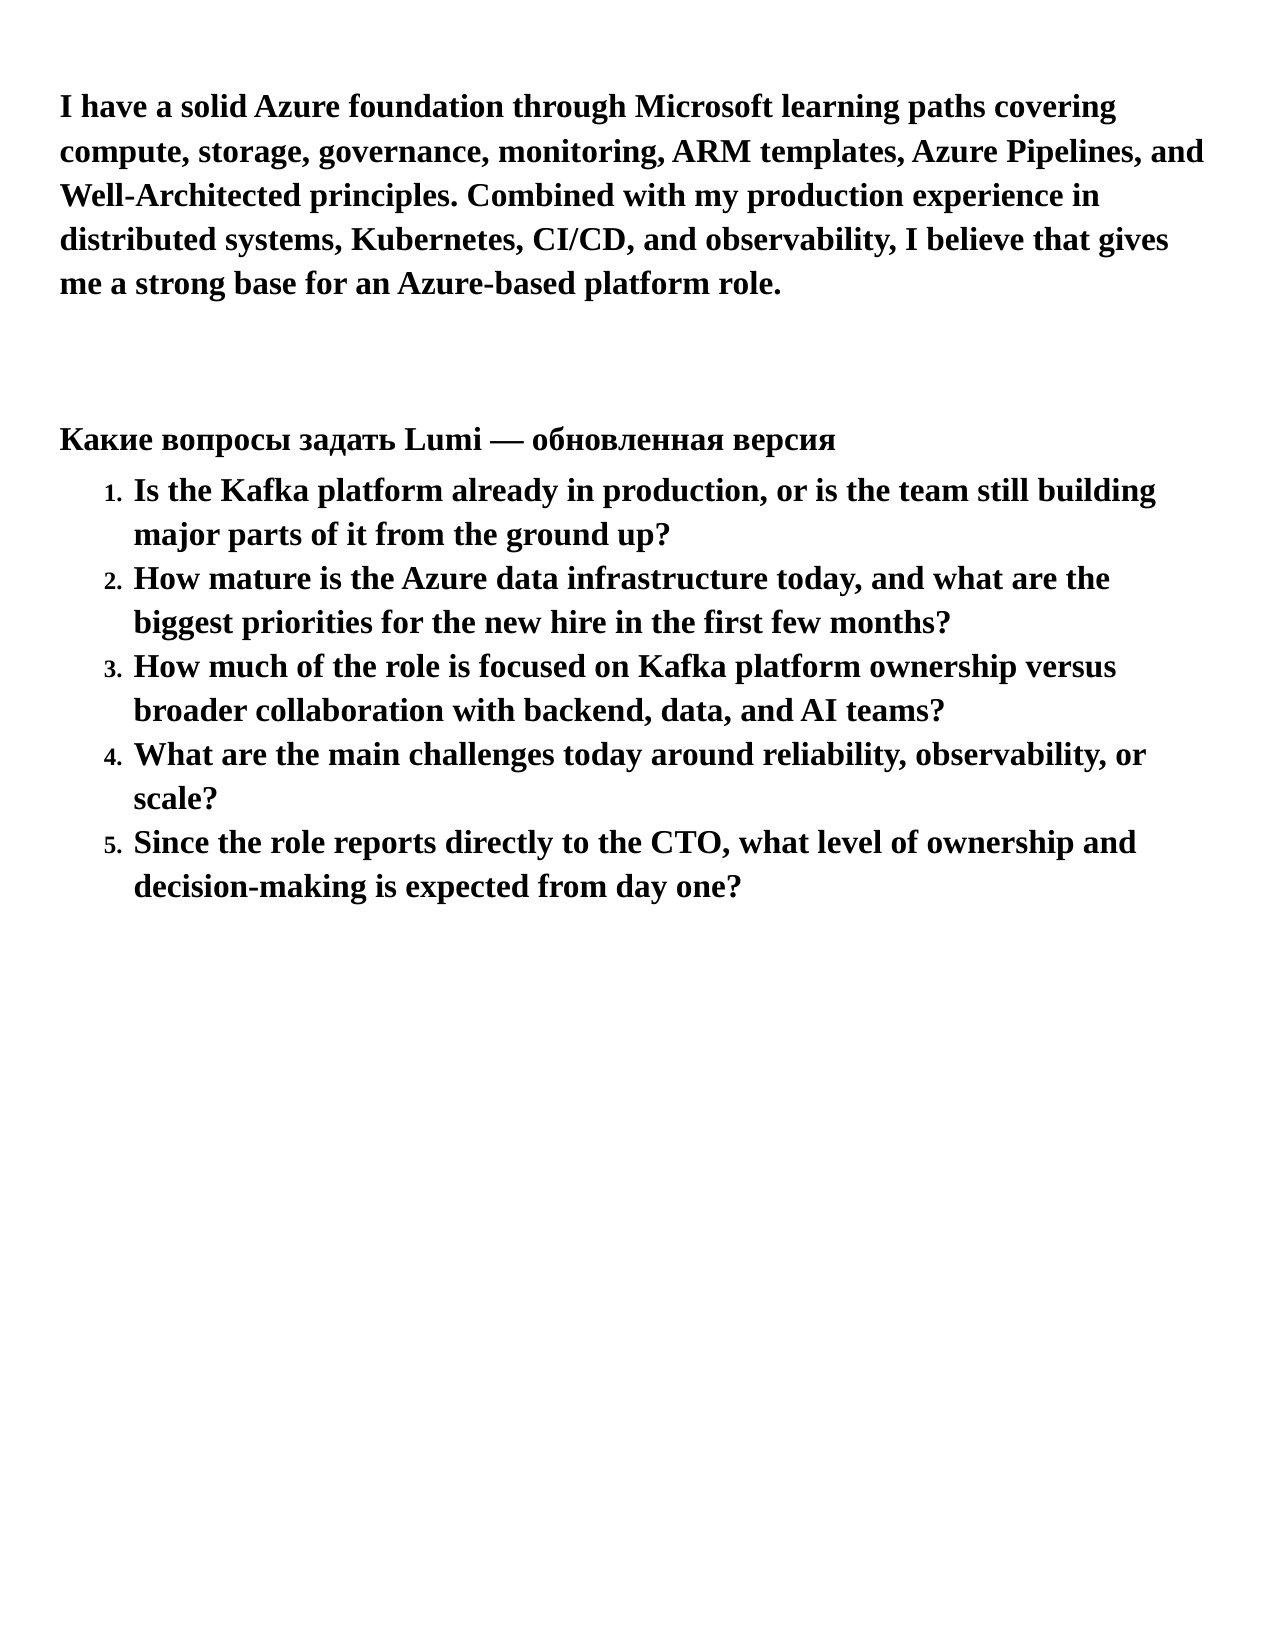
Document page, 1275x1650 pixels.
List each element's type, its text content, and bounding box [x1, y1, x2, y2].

list How mature is the Azure data infrastructure today, and what are the biggest priorities for the new hire in the first few months? [104, 558, 1212, 641]
list What are the main challenges today around reliability, observability, or scale? [104, 734, 1212, 817]
list Since the role reports directly to the CTO, what level of ownership and decision-making is expected from day one? [104, 822, 1212, 905]
subtitle Какие вопросы задать Lumi — обновленная версия [59, 419, 1212, 457]
list Is the Kafka platform already in production, or is the team still building major parts of it from the ground up? [104, 470, 1212, 552]
text I have a solid Azure foundation through Microsoft learning paths covering compute, storage, governance, monitoring, ARM templates, Azure Pipelines, and Well-Architected principles. Combined with my production experience in distributed systems, Kubernetes, CI/CD, and observability, I believe that gives me a strong base for an Azure-based platform role. [59, 87, 1212, 301]
list How much of the role is focused on Kafka platform ownership versus broader collaboration with backend, data, and AI teams? [104, 646, 1212, 729]
